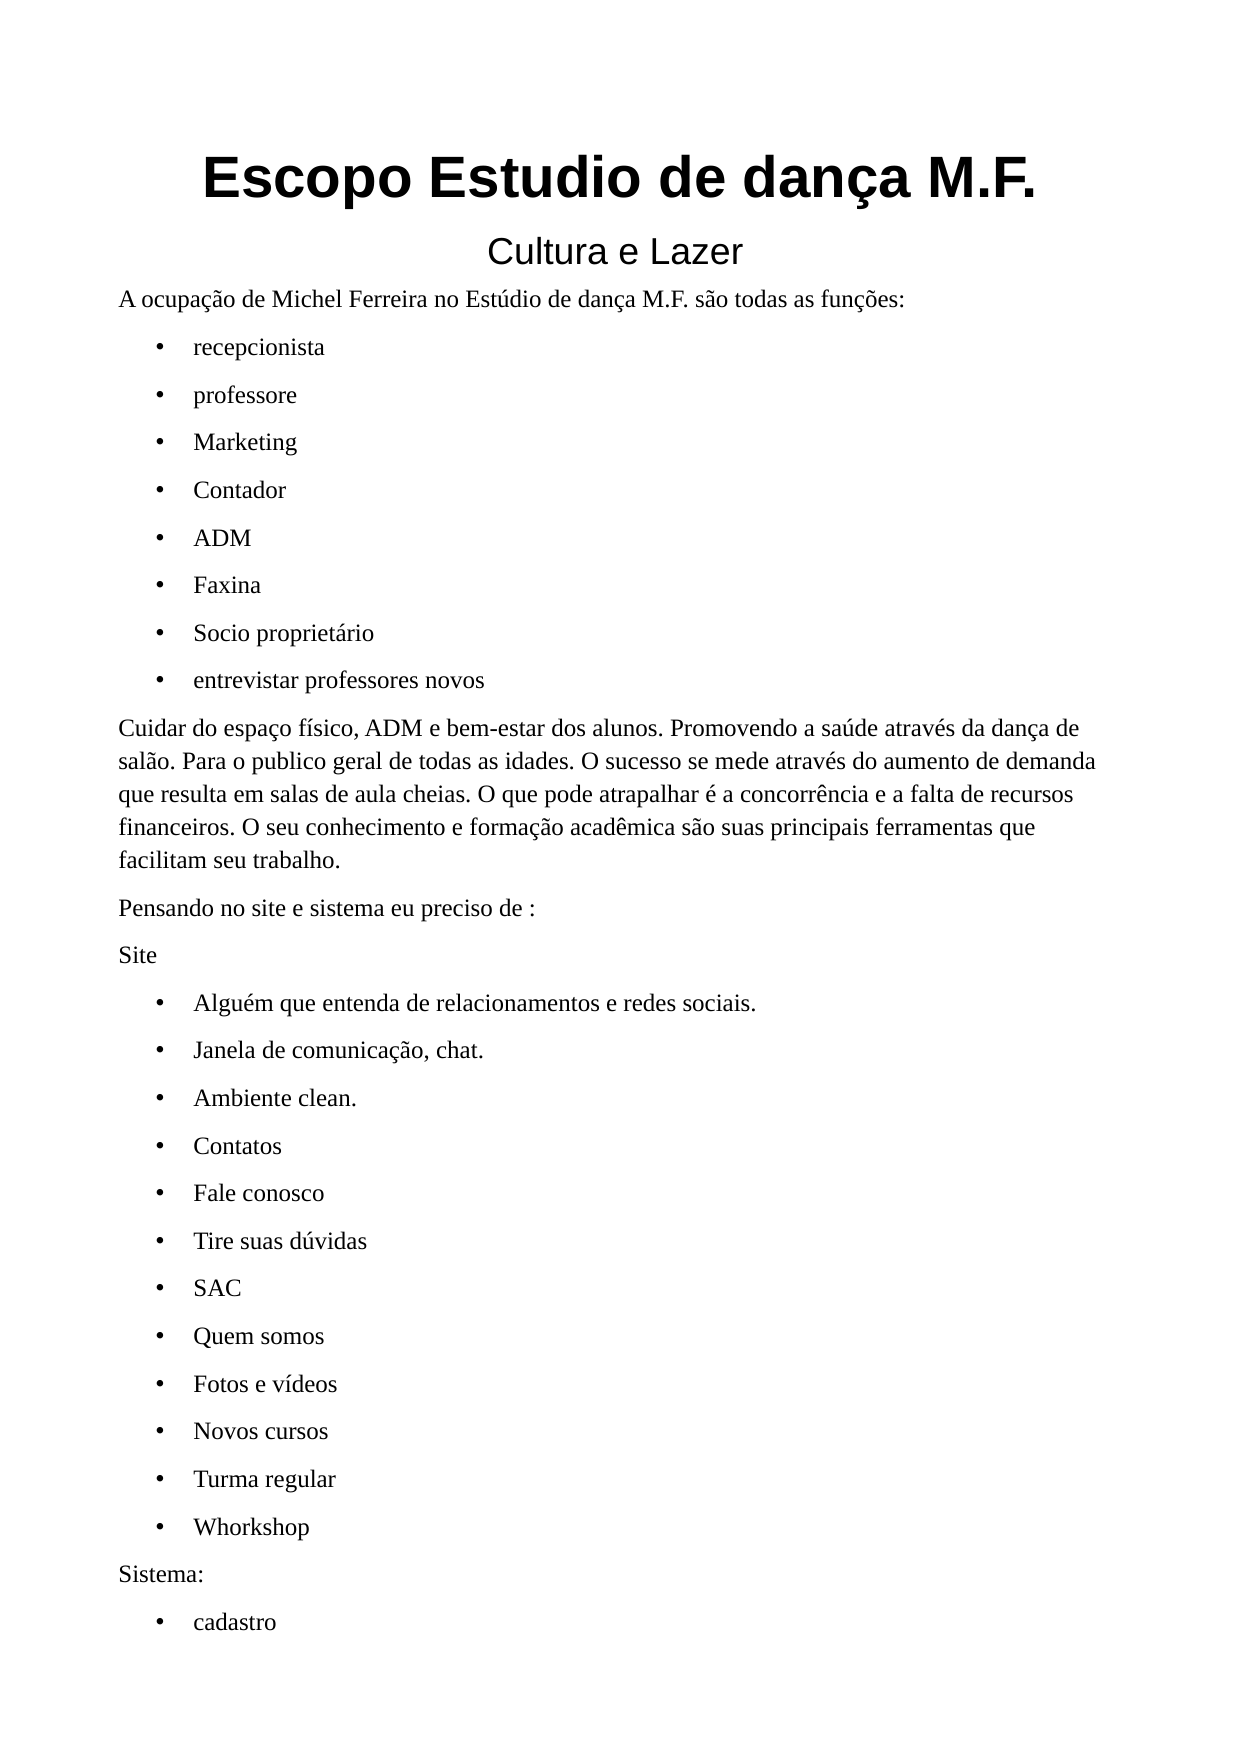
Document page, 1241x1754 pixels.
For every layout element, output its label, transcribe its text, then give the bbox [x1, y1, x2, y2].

list Quem somos [156, 1321, 1122, 1350]
list Whorkshop [156, 1512, 1122, 1540]
list recepcionista [156, 332, 1122, 361]
text Sistema: [118, 1559, 1122, 1588]
title Escopo Estudio de dança M.F. [118, 143, 1122, 210]
text Site [118, 940, 1122, 969]
list Turma regular [156, 1464, 1122, 1493]
text Pensando no site e sistema eu preciso de : [118, 893, 1122, 921]
list Faxina [156, 570, 1122, 599]
list Fale conosco [156, 1178, 1122, 1207]
list Tire suas dúvidas [156, 1226, 1122, 1255]
text Cuidar do espaço físico, ADM e bem-estar dos alunos. Promovendo a saúde através da dança de salão. Para o publico geral de todas as idades. O sucesso se mede através do aumento de demanda que resulta em salas de aula cheias. O que pode atrapalhar é a concorrência e a falta de recursos financeiros. O seu conhecimento e formação acadêmica são suas principais ferramentas que facilitam seu trabalho. [118, 713, 1122, 874]
list entrevistar professores novos [156, 665, 1122, 694]
list Alguém que entenda de relacionamentos e redes sociais. [156, 988, 1122, 1017]
list Ambiente clean. [156, 1083, 1122, 1112]
list ADM [156, 523, 1122, 551]
list Janela de comunicação, chat. [156, 1036, 1122, 1064]
list Marketing [156, 427, 1122, 456]
subtitle Cultura e Lazer [118, 229, 1122, 272]
list Fotos e vídeos [156, 1369, 1122, 1397]
list SAC [156, 1273, 1122, 1302]
text A ocupação de Michel Ferreira no Estúdio de dança M.F. são todas as funções: [118, 284, 1122, 313]
list professore [156, 380, 1122, 408]
list Socio proprietário [156, 618, 1122, 647]
list cadastro [156, 1607, 1122, 1636]
list Contador [156, 475, 1122, 504]
list Contatos [156, 1131, 1122, 1159]
list Novos cursos [156, 1416, 1122, 1445]
